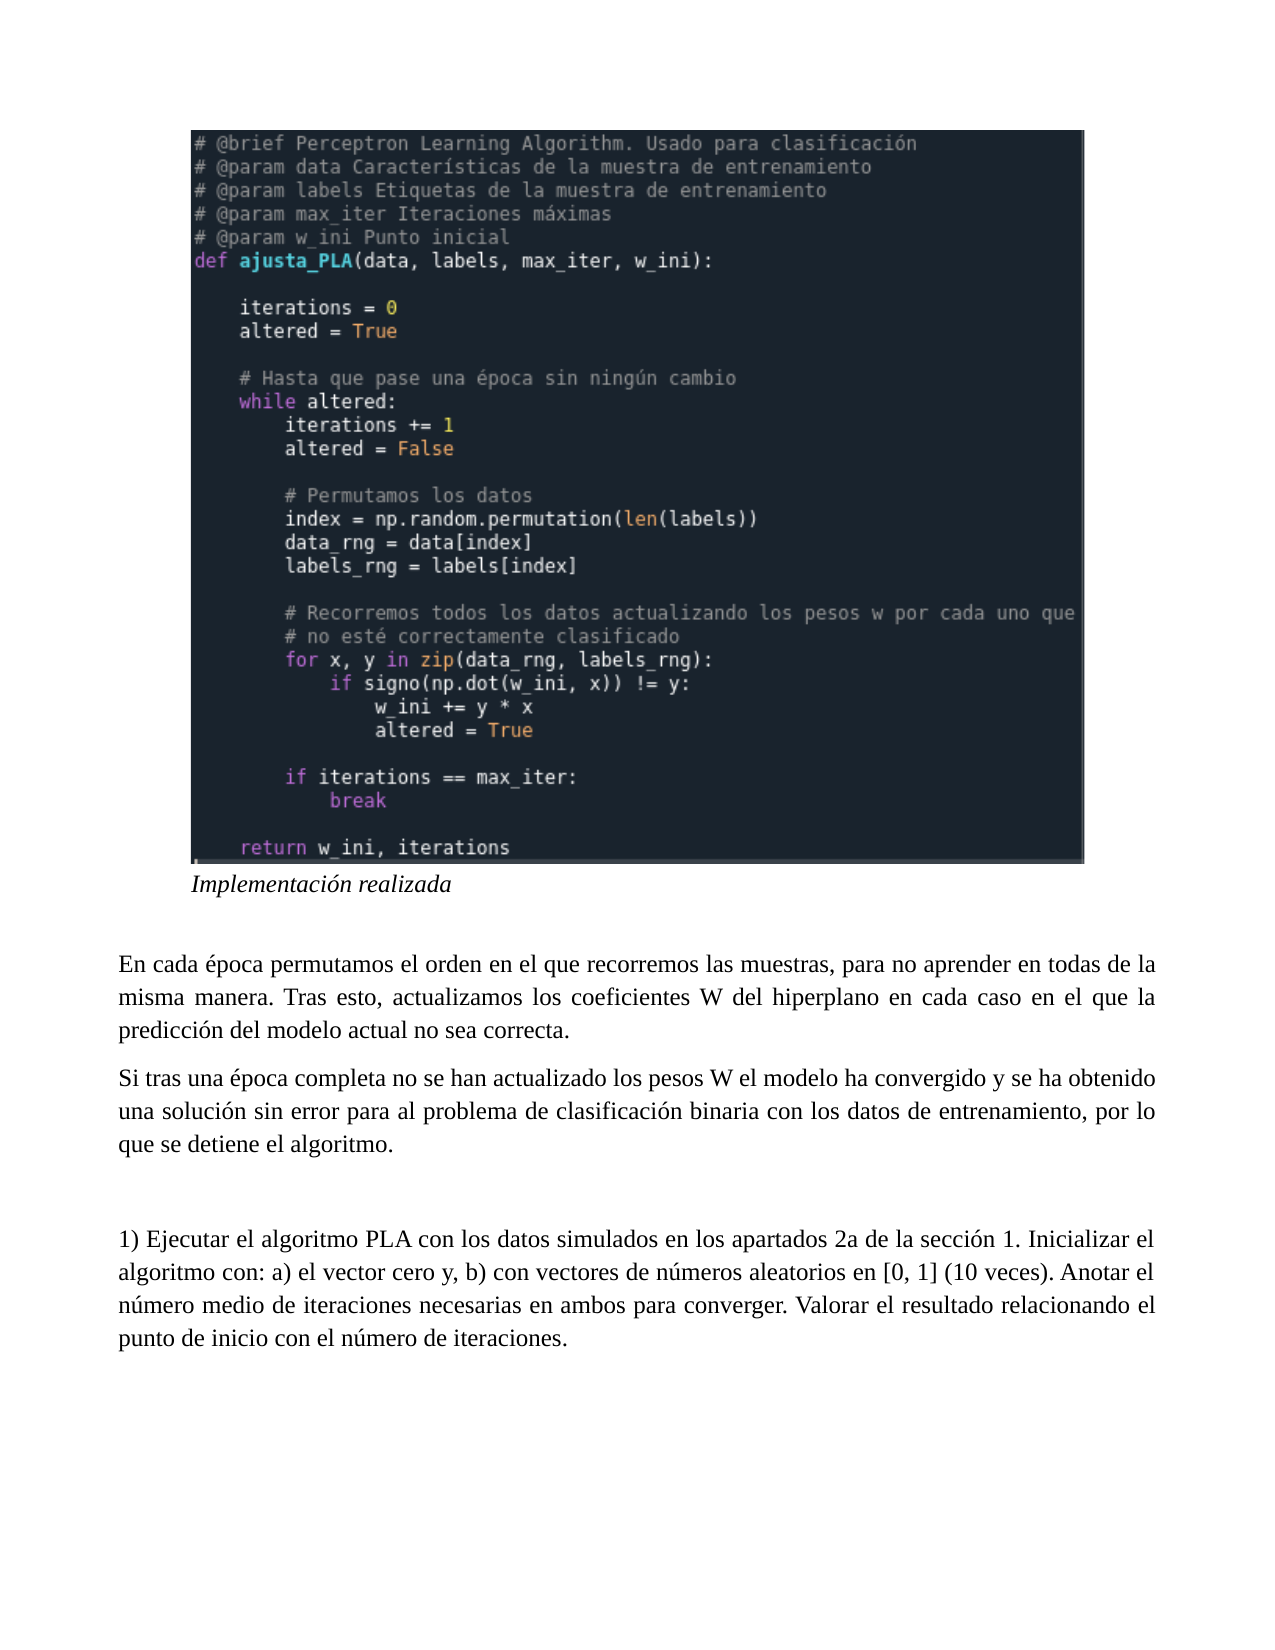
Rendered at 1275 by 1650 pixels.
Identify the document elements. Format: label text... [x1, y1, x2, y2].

text Implementación realizada [191, 864, 1084, 897]
text En cada época permutamos el orden en el que recorremos las muestras, para no aprender en todas de la misma manera. Tras esto, actualizamos los coeficientes W del hiperplano en cada caso en el que la predicción del modelo actual no sea correcta. [118, 949, 1157, 1044]
picture [190, 130, 1085, 864]
text 1) Ejecutar el algoritmo PLA con los datos simulados en los apartados 2a de la sección 1. Inicializar el algoritmo con: a) el vector cero y, b) con vectores de números aleatorios en [0, 1] (10 veces). Anotar el número medio de iteraciones necesarias en ambos para converger. Valorar el resultado relacionando el punto de inicio con el número de iteraciones. [118, 1224, 1157, 1352]
text Si tras una época completa no se han actualizado los pesos W el modelo ha convergido y se ha obtenido una solución sin error para al problema de clasificación binaria con los datos de entrenamiento, por lo que se detiene el algoritmo. [118, 1063, 1157, 1158]
